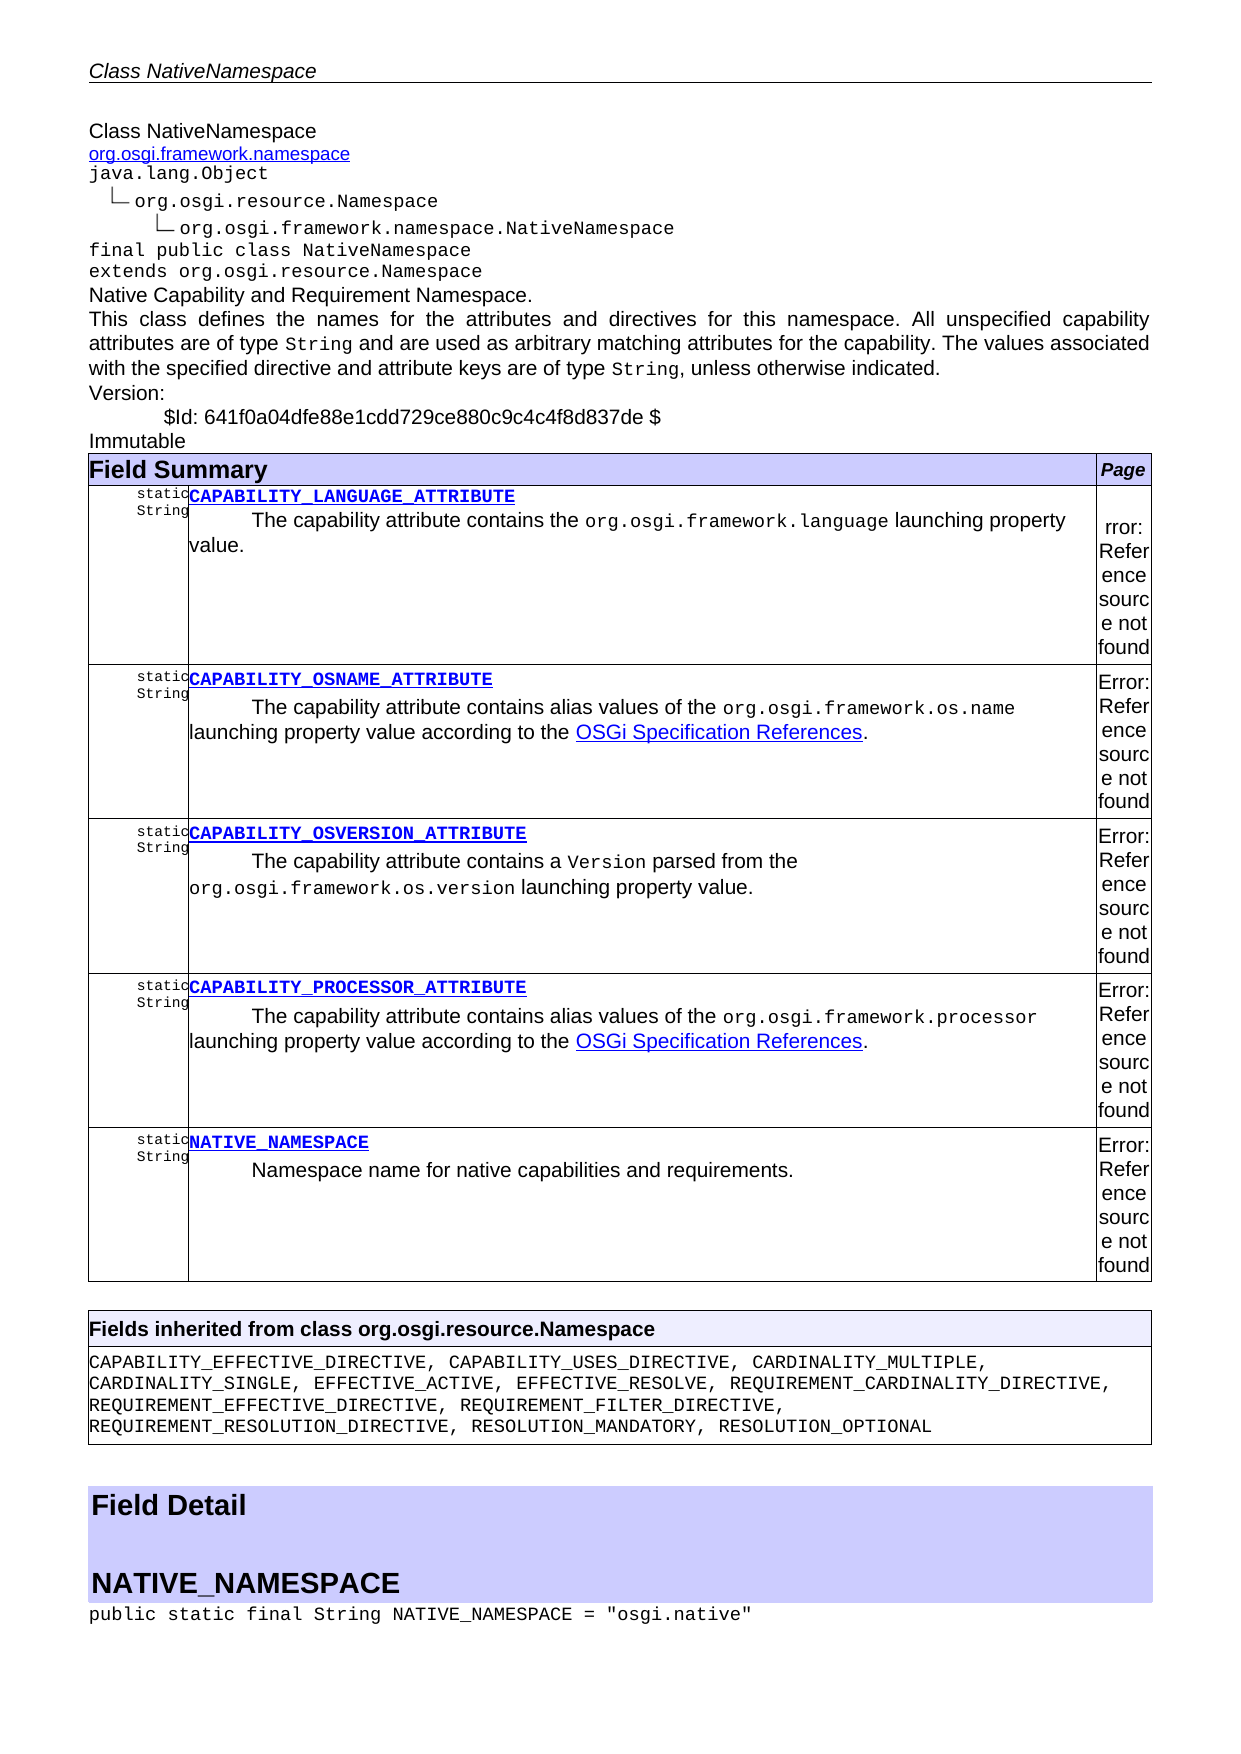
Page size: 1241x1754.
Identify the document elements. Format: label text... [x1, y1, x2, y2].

text Native Capability and Requirement Namespace. [88, 283, 1152, 307]
text org.osgi.framework.namespace [88, 142, 1152, 164]
text Immutable [88, 429, 1152, 453]
text $Id: 641f0a04dfe88e1cdd729ce880c9c4c4f8d837de $ [163, 405, 1152, 429]
table_cell CAPABILITY_LANGUAGE_ATTRIBUTE The capability attribute contains the org.osgi.framework.language launching property value. [189, 486, 1096, 664]
text extends org.osgi.resource.Namespace [88, 262, 1152, 283]
table_cell Error: Reference source not found [1097, 1128, 1151, 1281]
text Version: [88, 381, 1152, 405]
text Class NativeNamespace [88, 118, 1152, 142]
table_header Page [1097, 454, 1151, 485]
table_cell Error: Reference source not found [1097, 819, 1151, 972]
table_cell static String [89, 974, 188, 1127]
subtitle Field Detail [90, 1487, 1152, 1522]
text This class defines the names for the attributes and directives for this namespace. All unspecified capability attributes are of type String and are used as arbitrary matching attributes for the capability. The values associated with the specified directive and attribute keys are of type String, unless otherwise indicated. [88, 307, 1152, 381]
table_cell static String [89, 1128, 188, 1281]
text org.osgi.resource.Namespace [88, 185, 1152, 213]
table_cell CAPABILITY_EFFECTIVE_DIRECTIVE, CAPABILITY_USES_DIRECTIVE, CARDINALITY_MULTIPLE, CARDINALITY_SINGLE, EFFECTIVE_ACTIVE, EFFECTIVE_RESOLVE, REQUIREMENT_CARDINALITY_DIRECTIVE, REQUIREMENT_EFFECTIVE_DIRECTIVE, REQUIREMENT_FILTER_DIRECTIVE, REQUIREMENT_RESOLUTION_DIRECTIVE, RESOLUTION_MANDATORY, RESOLUTION_OPTIONAL [89, 1347, 1151, 1443]
table_cell static String [89, 819, 188, 972]
picture [156, 212, 180, 235]
subtitle NATIVE_NAMESPACE [90, 1563, 1152, 1602]
table_cell Error: Reference source not found [1097, 974, 1151, 1127]
text java.lang.Object [88, 164, 1152, 185]
picture [111, 185, 135, 207]
table_cell CAPABILITY_PROCESSOR_ATTRIBUTE The capability attribute contains alias values of the org.osgi.framework.processor launching property value according to the OSGi Specification References. [189, 974, 1096, 1127]
table_header Fields inherited from class org.osgi.resource.Namespace [89, 1311, 1151, 1346]
table_cell Error: Reference source not found [1097, 486, 1151, 664]
text public static final String NATIVE_NAMESPACE = "osgi.native" [88, 1605, 1152, 1626]
text final public class NativeNamespace [88, 240, 1152, 262]
table_header Field Summary [89, 454, 1096, 485]
table_cell Error: Reference source not found [1097, 665, 1151, 818]
table_cell static String [89, 665, 188, 818]
table_cell static String [89, 486, 188, 664]
table_cell CAPABILITY_OSVERSION_ATTRIBUTE The capability attribute contains a Version parsed from the org.osgi.framework.os.version launching property value. [189, 819, 1096, 972]
table_cell NATIVE_NAMESPACE Namespace name for native capabilities and requirements. [189, 1128, 1096, 1281]
text org.osgi.framework.namespace.NativeNamespace [88, 213, 1152, 240]
table_cell CAPABILITY_OSNAME_ATTRIBUTE The capability attribute contains alias values of the org.osgi.framework.os.name launching property value according to the OSGi Specification References. [189, 665, 1096, 818]
